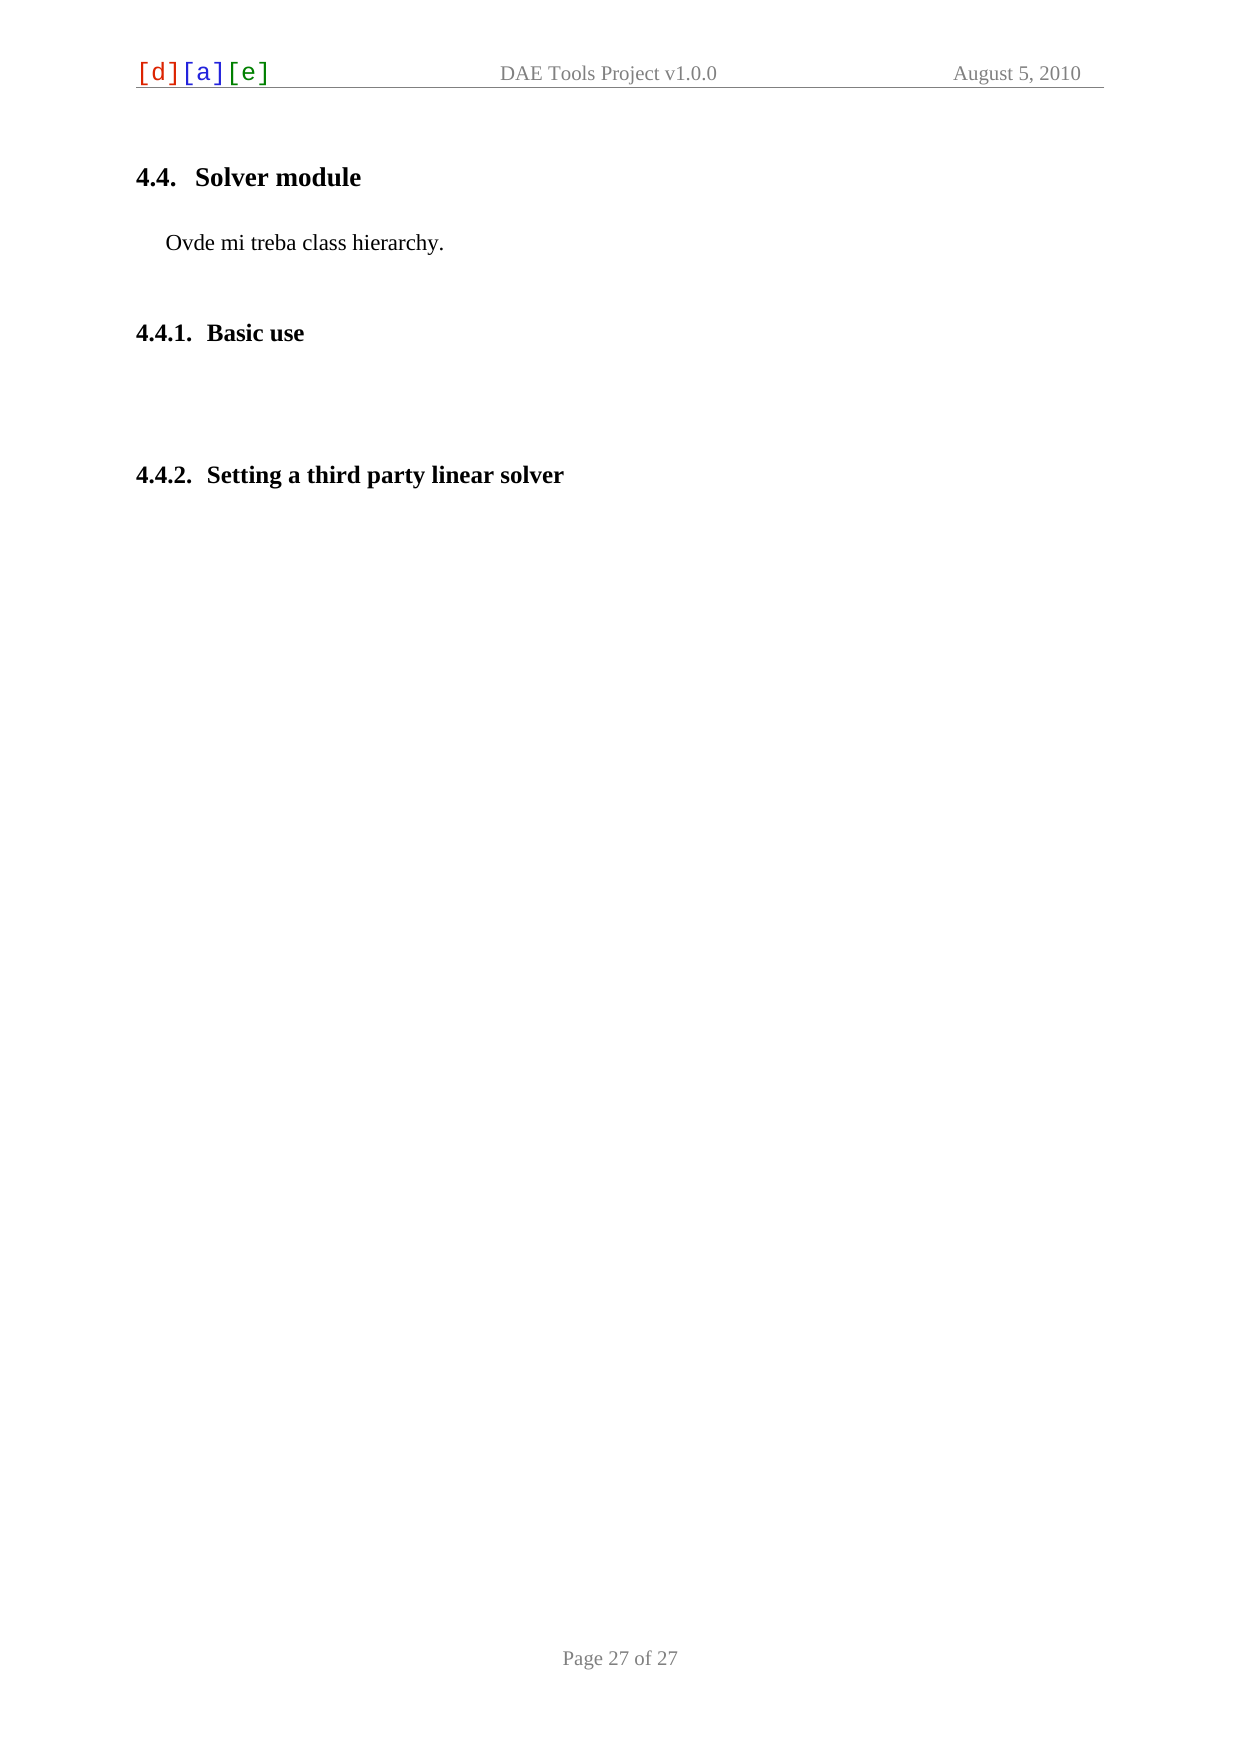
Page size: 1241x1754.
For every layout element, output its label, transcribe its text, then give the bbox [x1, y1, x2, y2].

subtitle Basic use [136, 318, 1104, 347]
text Ovde mi treba class hierarchy. [136, 229, 1104, 256]
subtitle Setting a third party linear solver [136, 460, 1104, 489]
subtitle Solver module [136, 161, 1104, 192]
